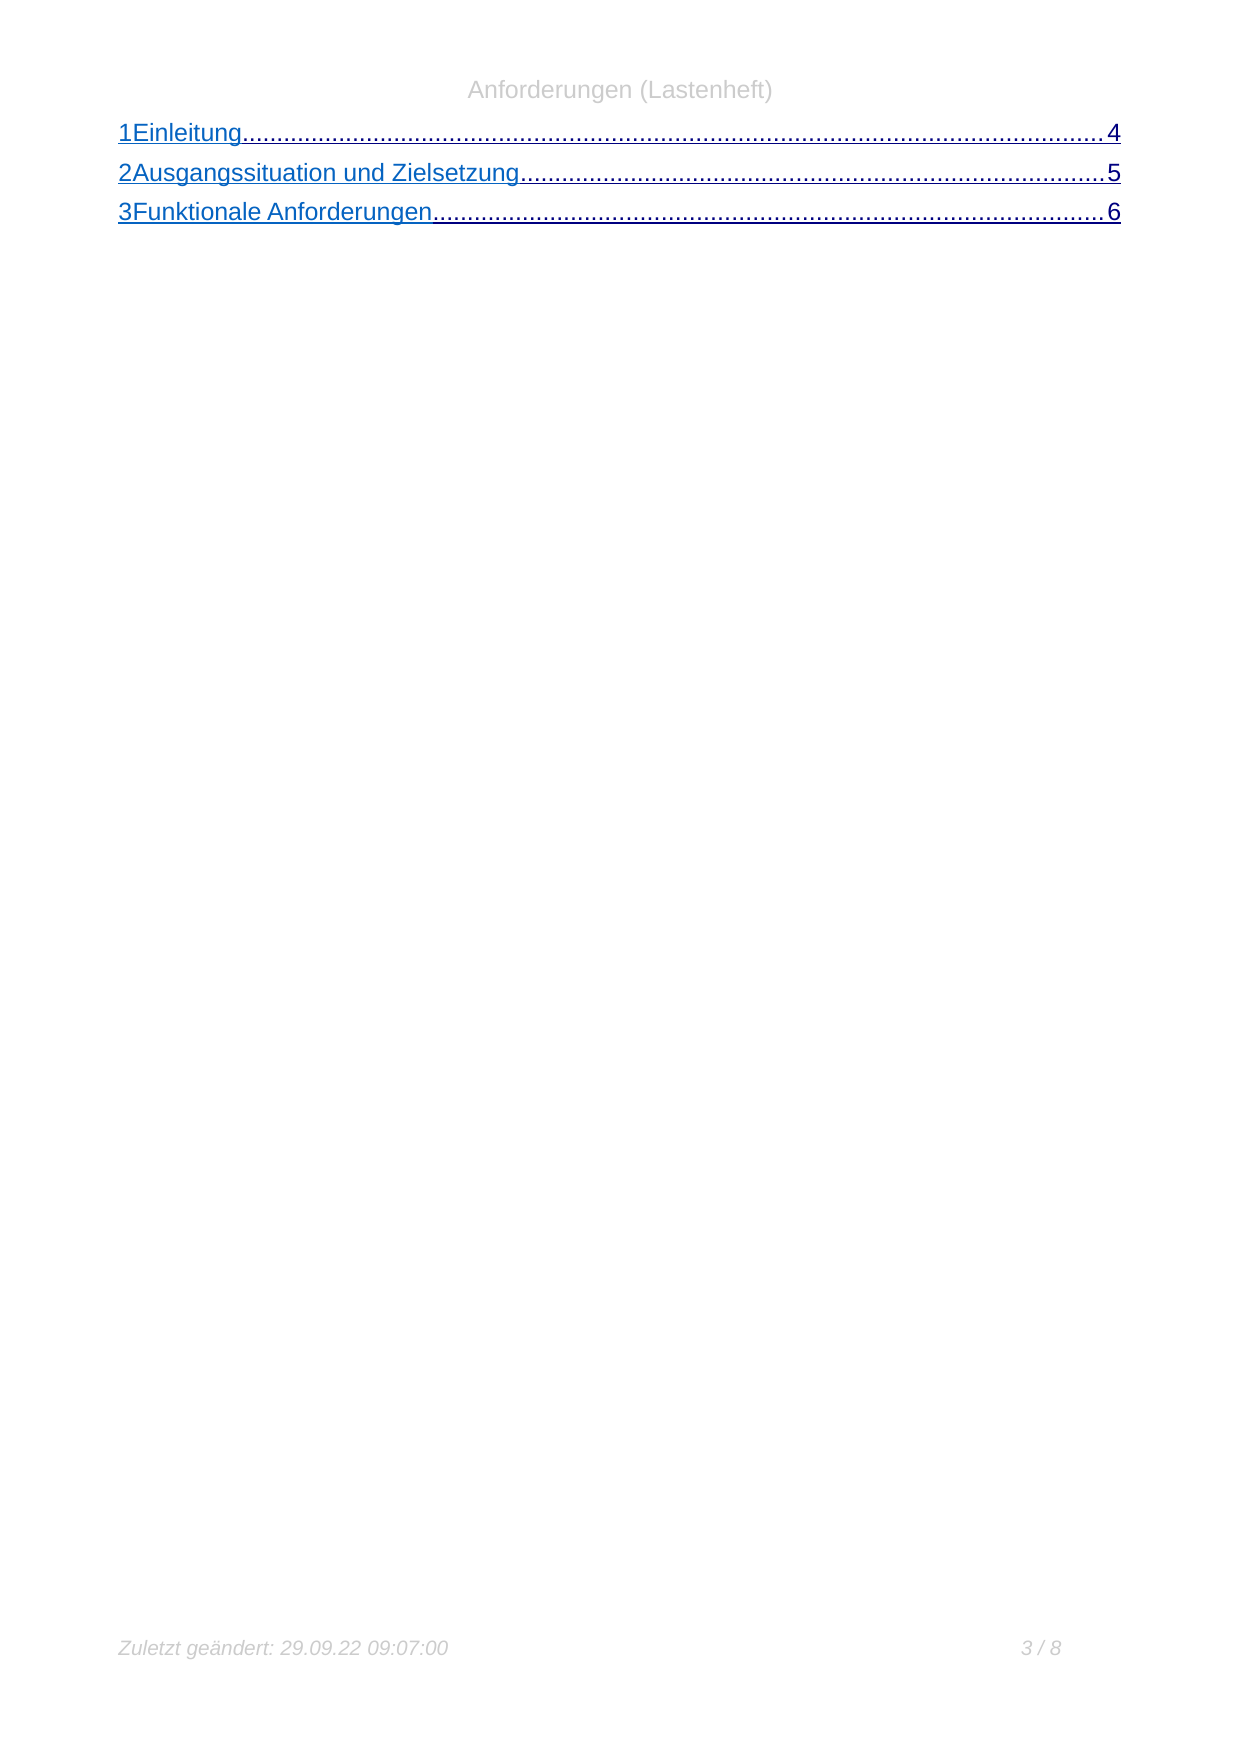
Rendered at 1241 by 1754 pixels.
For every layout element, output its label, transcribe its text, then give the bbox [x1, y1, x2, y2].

text 1 Einleitung 4 [118, 118, 1122, 147]
text 2 Ausgangssituation und Zielsetzung 5 [118, 158, 1122, 187]
text 3 Funktionale Anforderungen 6 [118, 197, 1122, 226]
